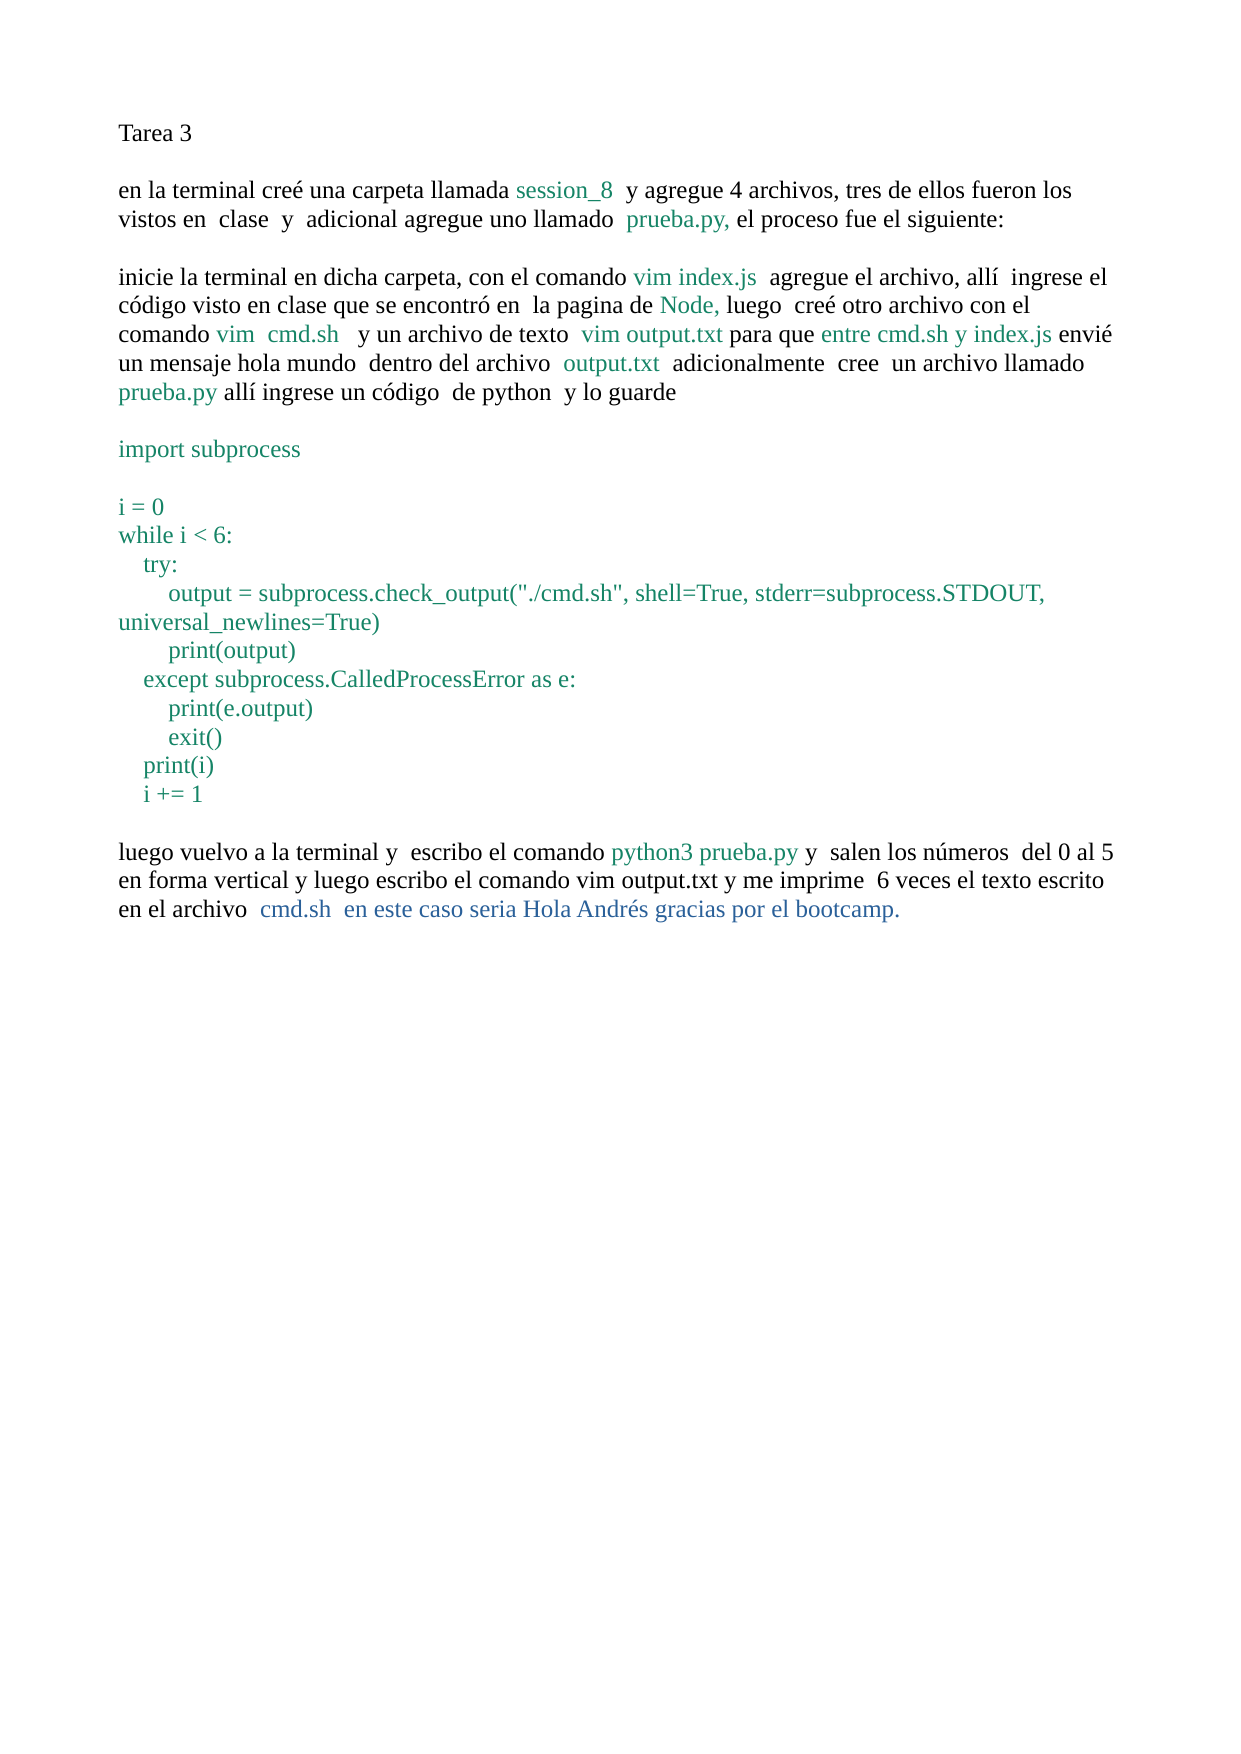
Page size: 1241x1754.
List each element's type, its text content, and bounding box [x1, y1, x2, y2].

text exit() [118, 722, 1122, 751]
text try: [118, 549, 1122, 578]
text except subprocess.CalledProcessError as e: [118, 664, 1122, 693]
text print(output) [118, 636, 1122, 664]
text inicie la terminal en dicha carpeta, con el comando vim index.js agregue el archivo, allí ingrese el código visto en clase que se encontró en la pagina de Node, luego creé otro archivo con el comando vim cmd.sh y un archivo de texto vim output.txt para que entre cmd.sh y index.js envié un mensaje hola mundo dentro del archivo output.txt adicionalmente cree un archivo llamado prueba.py allí ingrese un código de python y lo guarde [118, 262, 1122, 406]
text output = subprocess.check_output("./cmd.sh", shell=True, stderr=subprocess.STDOUT, universal_newlines=True) [118, 578, 1122, 636]
text Tarea 3 [118, 118, 1122, 147]
text i += 1 [118, 779, 1122, 808]
text i = 0 [118, 492, 1122, 521]
text import subprocess [118, 434, 1122, 463]
text print(e.output) [118, 693, 1122, 722]
text print(i) [118, 751, 1122, 779]
text en la terminal creé una carpeta llamada session_8 y agregue 4 archivos, tres de ellos fueron los vistos en clase y adicional agregue uno llamado prueba.py, el proceso fue el siguiente: [118, 176, 1122, 233]
text while i < 6: [118, 521, 1122, 549]
text luego vuelvo a la terminal y escribo el comando python3 prueba.py y salen los números del 0 al 5 en forma vertical y luego escribo el comando vim output.txt y me imprime 6 veces el texto escrito en el archivo cmd.sh en este caso seria Hola Andrés gracias por el bootcamp. [118, 837, 1122, 923]
